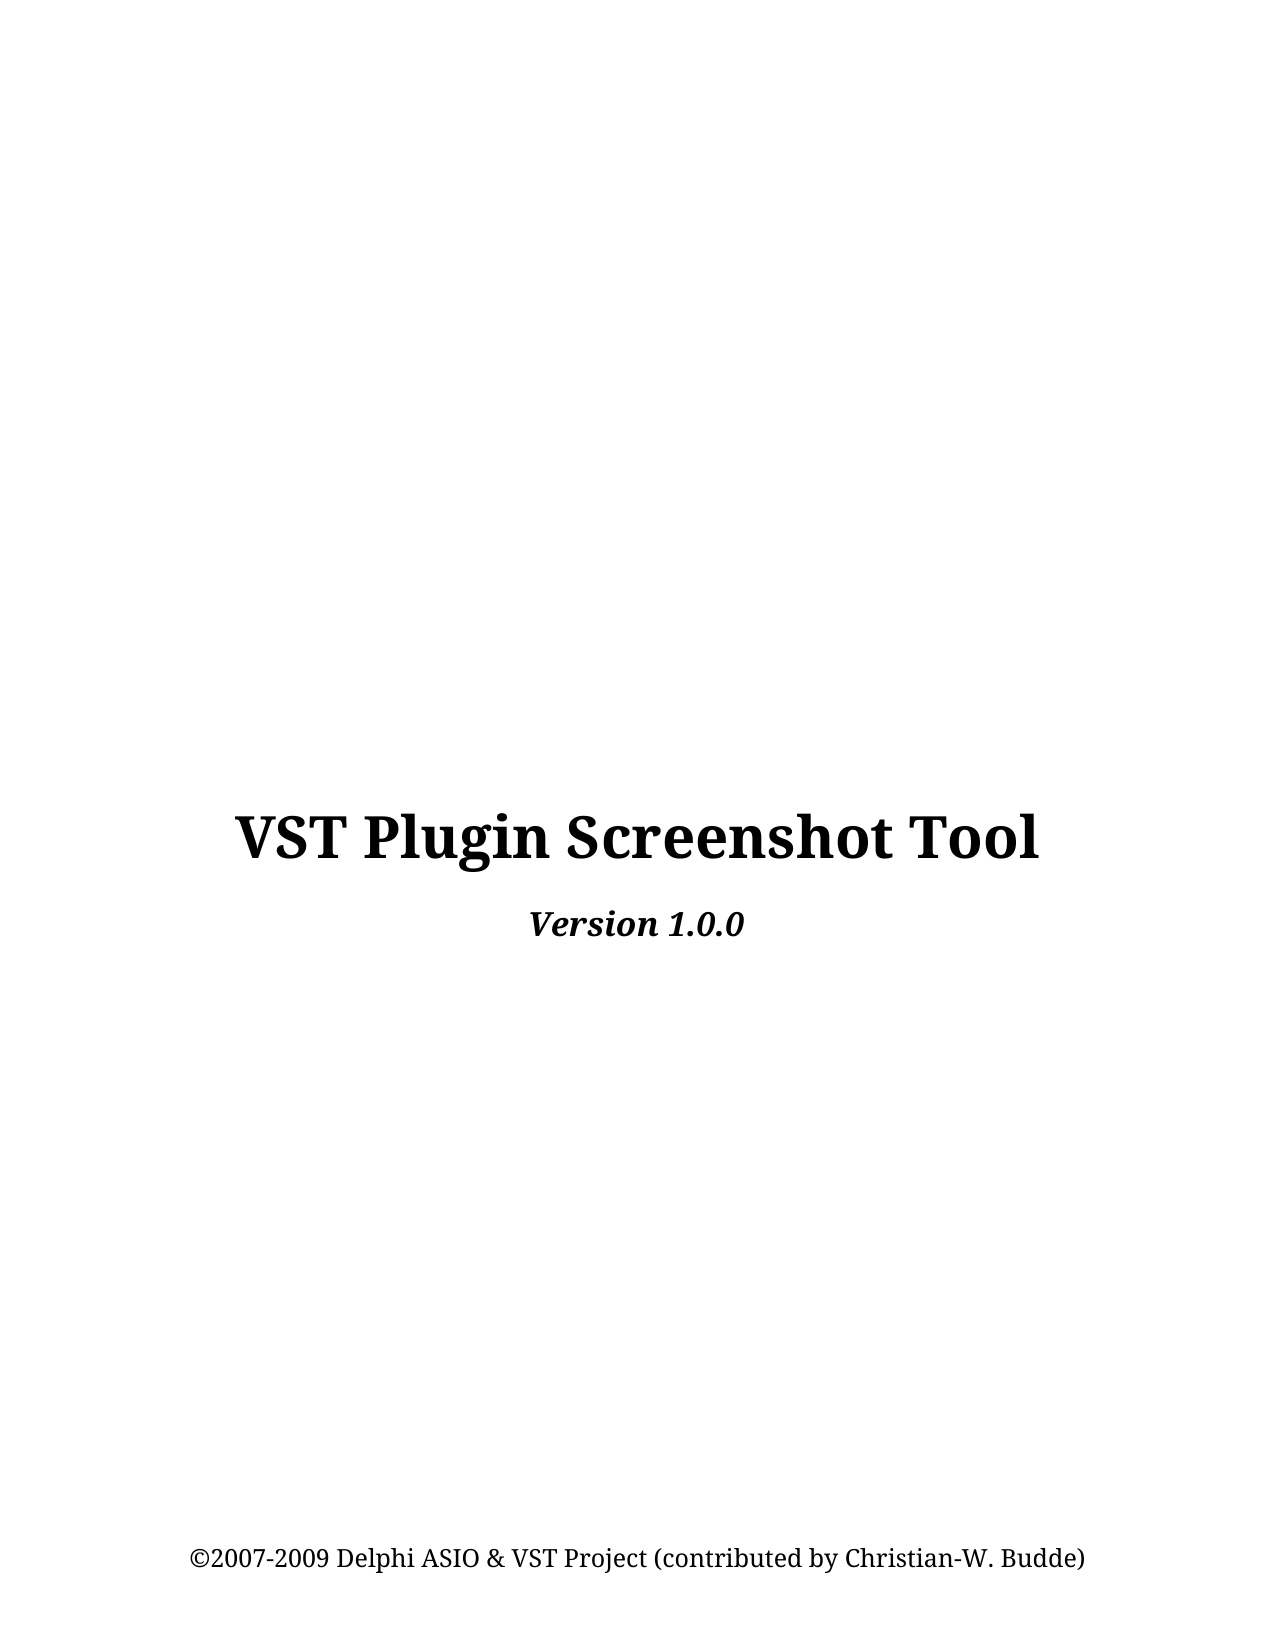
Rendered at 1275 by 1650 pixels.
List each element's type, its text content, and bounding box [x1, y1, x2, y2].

subtitle Version 1.0.0 [148, 901, 1127, 946]
title VST Plugin Screenshot Tool [148, 797, 1127, 876]
